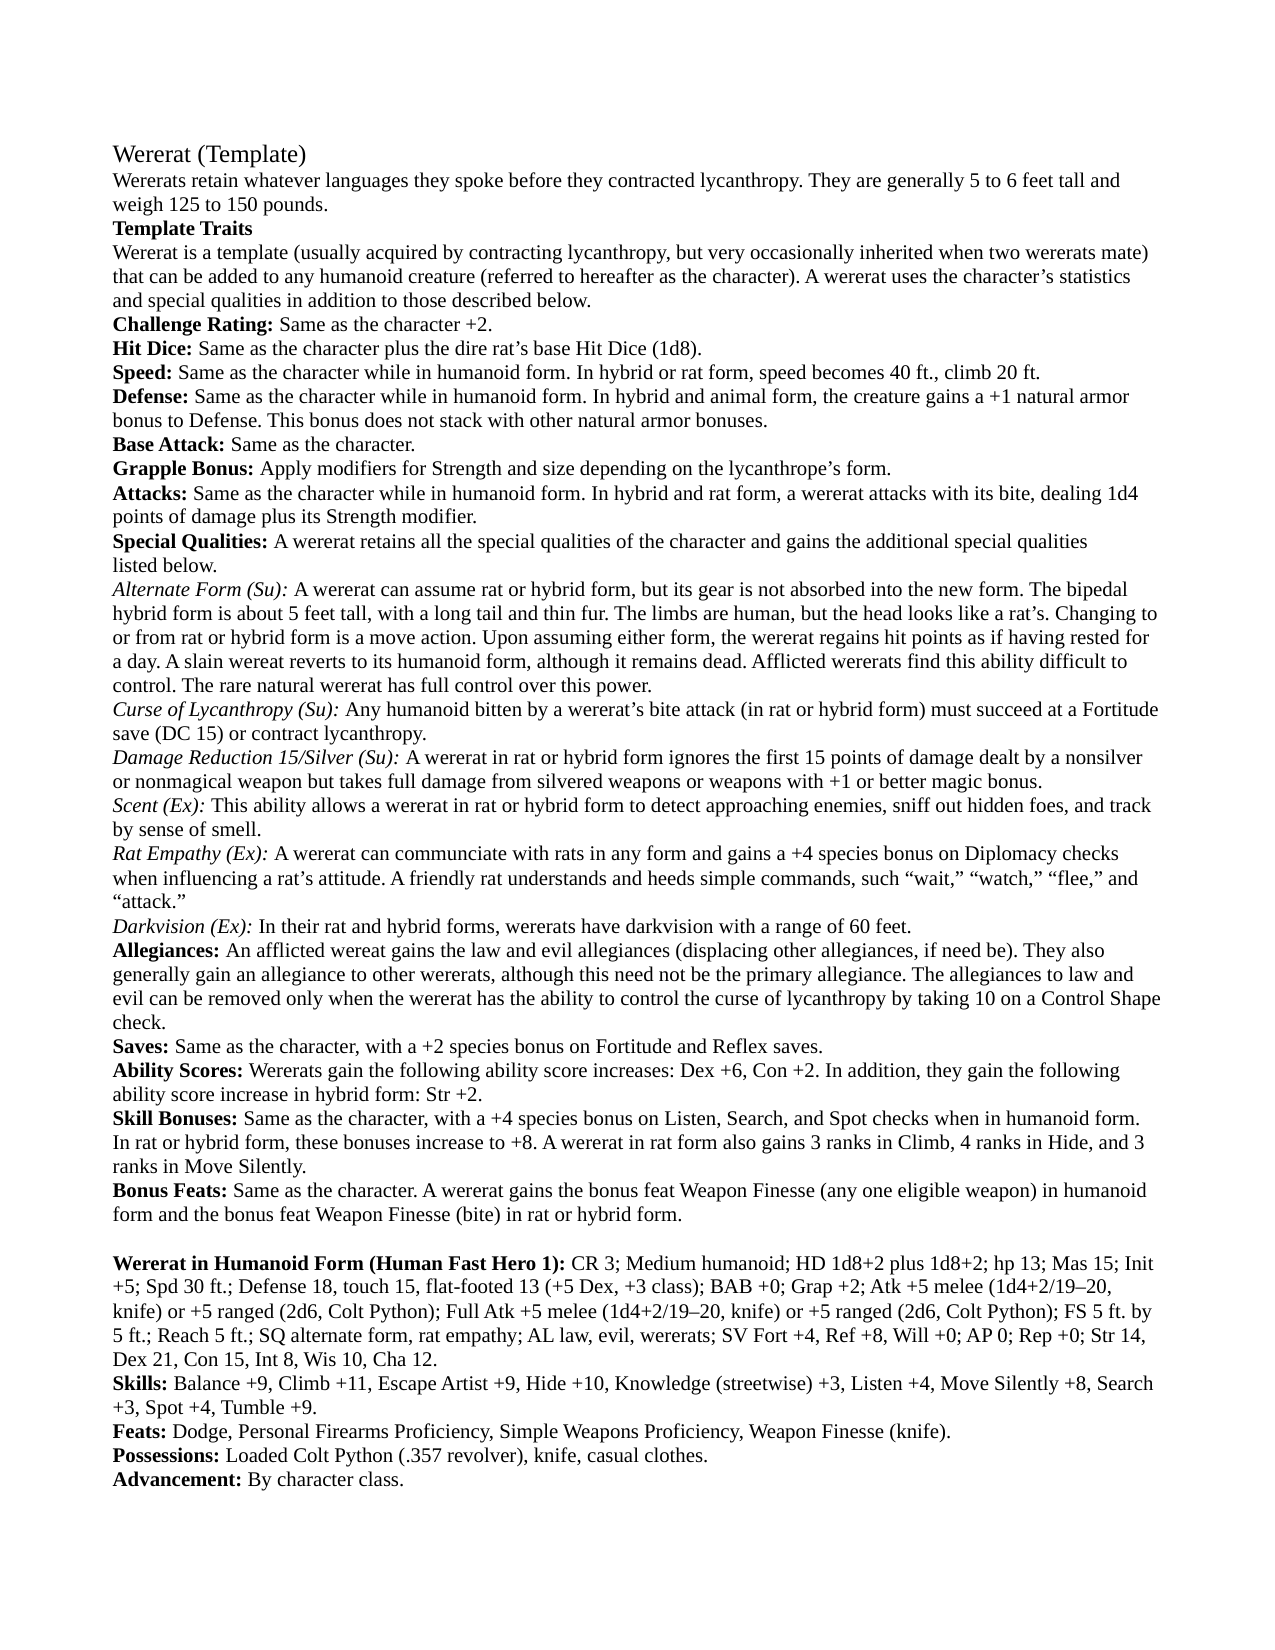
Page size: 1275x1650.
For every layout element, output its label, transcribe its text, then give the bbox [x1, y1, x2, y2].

text Advancement: By character class. [112, 1467, 1162, 1491]
text Possessions: Loaded Colt Python (.357 revolver), knife, casual clothes. [112, 1443, 1162, 1467]
text Wererat in Humanoid Form (Human Fast Hero 1): CR 3; Medium humanoid; HD 1d8+2 plus 1d8+2; hp 13; Mas 15; Init +5; Spd 30 ft.; Defense 18, touch 15, flat-footed 13 (+5 Dex, +3 class); BAB +0; Grap +2; Atk +5 melee (1d4+2/19–20, knife) or +5 ranged (2d6, Colt Python); Full Atk +5 melee (1d4+2/19–20, knife) or +5 ranged (2d6, Colt Python); FS 5 ft. by 5 ft.; Reach 5 ft.; SQ alternate form, rat empathy; AL law, evil, wererats; SV Fort +4, Ref +8, Will +0; AP 0; Rep +0; Str 14, Dex 21, Con 15, Int 8, Wis 10, Cha 12. [112, 1250, 1162, 1371]
text Hit Dice: Same as the character plus the dire rat’s base Hit Dice (1d8). [112, 336, 1162, 360]
text Skill Bonuses: Same as the character, with a +4 species bonus on Listen, Search, and Spot checks when in humanoid form. In rat or hybrid form, these bonuses increase to +8. A wererat in rat form also gains 3 ranks in Climb, 4 ranks in Hide, and 3 ranks in Move Silently. [112, 1106, 1162, 1178]
text Allegiances: An afflicted wereat gains the law and evil allegiances (displacing other allegiances, if need be). They also generally gain an allegiance to other wererats, although this need not be the primary allegiance. The allegiances to law and evil can be removed only when the wererat has the ability to control the curse of lycanthropy by taking 10 on a Control Shape check. [112, 938, 1162, 1034]
text Alternate Form (Su): A wererat can assume rat or hybrid form, but its gear is not absorbed into the new form. The bipedal hybrid form is about 5 feet tall, with a long tail and thin fur. The limbs are human, but the head looks like a rat’s. Changing to or from rat or hybrid form is a move action. Upon assuming either form, the wererat regains hit points as if having rested for a day. A slain wereat reverts to its humanoid form, although it remains dead. Afflicted wererats find this ability difficult to control. The rare natural wererat has full control over this power. [112, 577, 1162, 697]
text Defense: Same as the character while in humanoid form. In hybrid and animal form, the creature gains a +1 natural armor bonus to Defense. This bonus does not stack with other natural armor bonuses. [112, 384, 1162, 432]
text Base Attack: Same as the character. [112, 432, 1162, 456]
text Wererat (Template) [112, 139, 1162, 168]
text Skills: Balance +9, Climb +11, Escape Artist +9, Hide +10, Knowledge (streetwise) +3, Listen +4, Move Silently +8, Search +3, Spot +4, Tumble +9. [112, 1371, 1162, 1419]
text Attacks: Same as the character while in humanoid form. In hybrid and rat form, a wererat attacks with its bite, dealing 1d4 points of damage plus its Strength modifier. [112, 480, 1162, 528]
text Curse of Lycanthropy (Su): Any humanoid bitten by a wererat’s bite attack (in rat or hybrid form) must succeed at a Fortitude save (DC 15) or contract lycanthropy. [112, 697, 1162, 745]
text Saves: Same as the character, with a +2 species bonus on Fortitude and Reflex saves. [112, 1034, 1162, 1058]
text Wererat is a template (usually acquired by contracting lycanthropy, but very occasionally inherited when two wererats mate) that can be added to any humanoid creature (referred to hereafter as the character). A wererat uses the character’s statistics and special qualities in addition to those described below. [112, 240, 1162, 312]
text Ability Scores: Wererats gain the following ability score increases: Dex +6, Con +2. In addition, they gain the following ability score increase in hybrid form: Str +2. [112, 1058, 1162, 1106]
text Grapple Bonus: Apply modifiers for Strength and size depending on the lycanthrope’s form. [112, 456, 1162, 480]
text Challenge Rating: Same as the character +2. [112, 312, 1162, 336]
text Damage Reduction 15/Silver (Su): A wererat in rat or hybrid form ignores the first 15 points of damage dealt by a nonsilver or nonmagical weapon but takes full damage from silvered weapons or weapons with +1 or better magic bonus. [112, 745, 1162, 793]
text Rat Empathy (Ex): A wererat can communciate with rats in any form and gains a +4 species bonus on Diplomacy checks when influencing a rat’s attitude. A friendly rat understands and heeds simple commands, such “wait,” “watch,” “flee,” and “attack.” [112, 841, 1162, 913]
text Scent (Ex): This ability allows a wererat in rat or hybrid form to detect approaching enemies, sniff out hidden foes, and track by sense of smell. [112, 793, 1162, 841]
text Special Qualities: A wererat retains all the special qualities of the character and gains the additional special qualities [112, 528, 1162, 553]
text Feats: Dodge, Personal Firearms Proficiency, Simple Weapons Proficiency, Weapon Finesse (knife). [112, 1419, 1162, 1443]
text Template Traits [112, 216, 1162, 240]
text Bonus Feats: Same as the character. A wererat gains the bonus feat Weapon Finesse (any one eligible weapon) in humanoid form and the bonus feat Weapon Finesse (bite) in rat or hybrid form. [112, 1178, 1162, 1226]
text Darkvision (Ex): In their rat and hybrid forms, wererats have darkvision with a range of 60 feet. [112, 913, 1162, 938]
text listed below. [112, 553, 1162, 577]
text Speed: Same as the character while in humanoid form. In hybrid or rat form, speed becomes 40 ft., climb 20 ft. [112, 360, 1162, 384]
text Wererats retain whatever languages they spoke before they contracted lycanthropy. They are generally 5 to 6 feet tall and weigh 125 to 150 pounds. [112, 168, 1162, 216]
